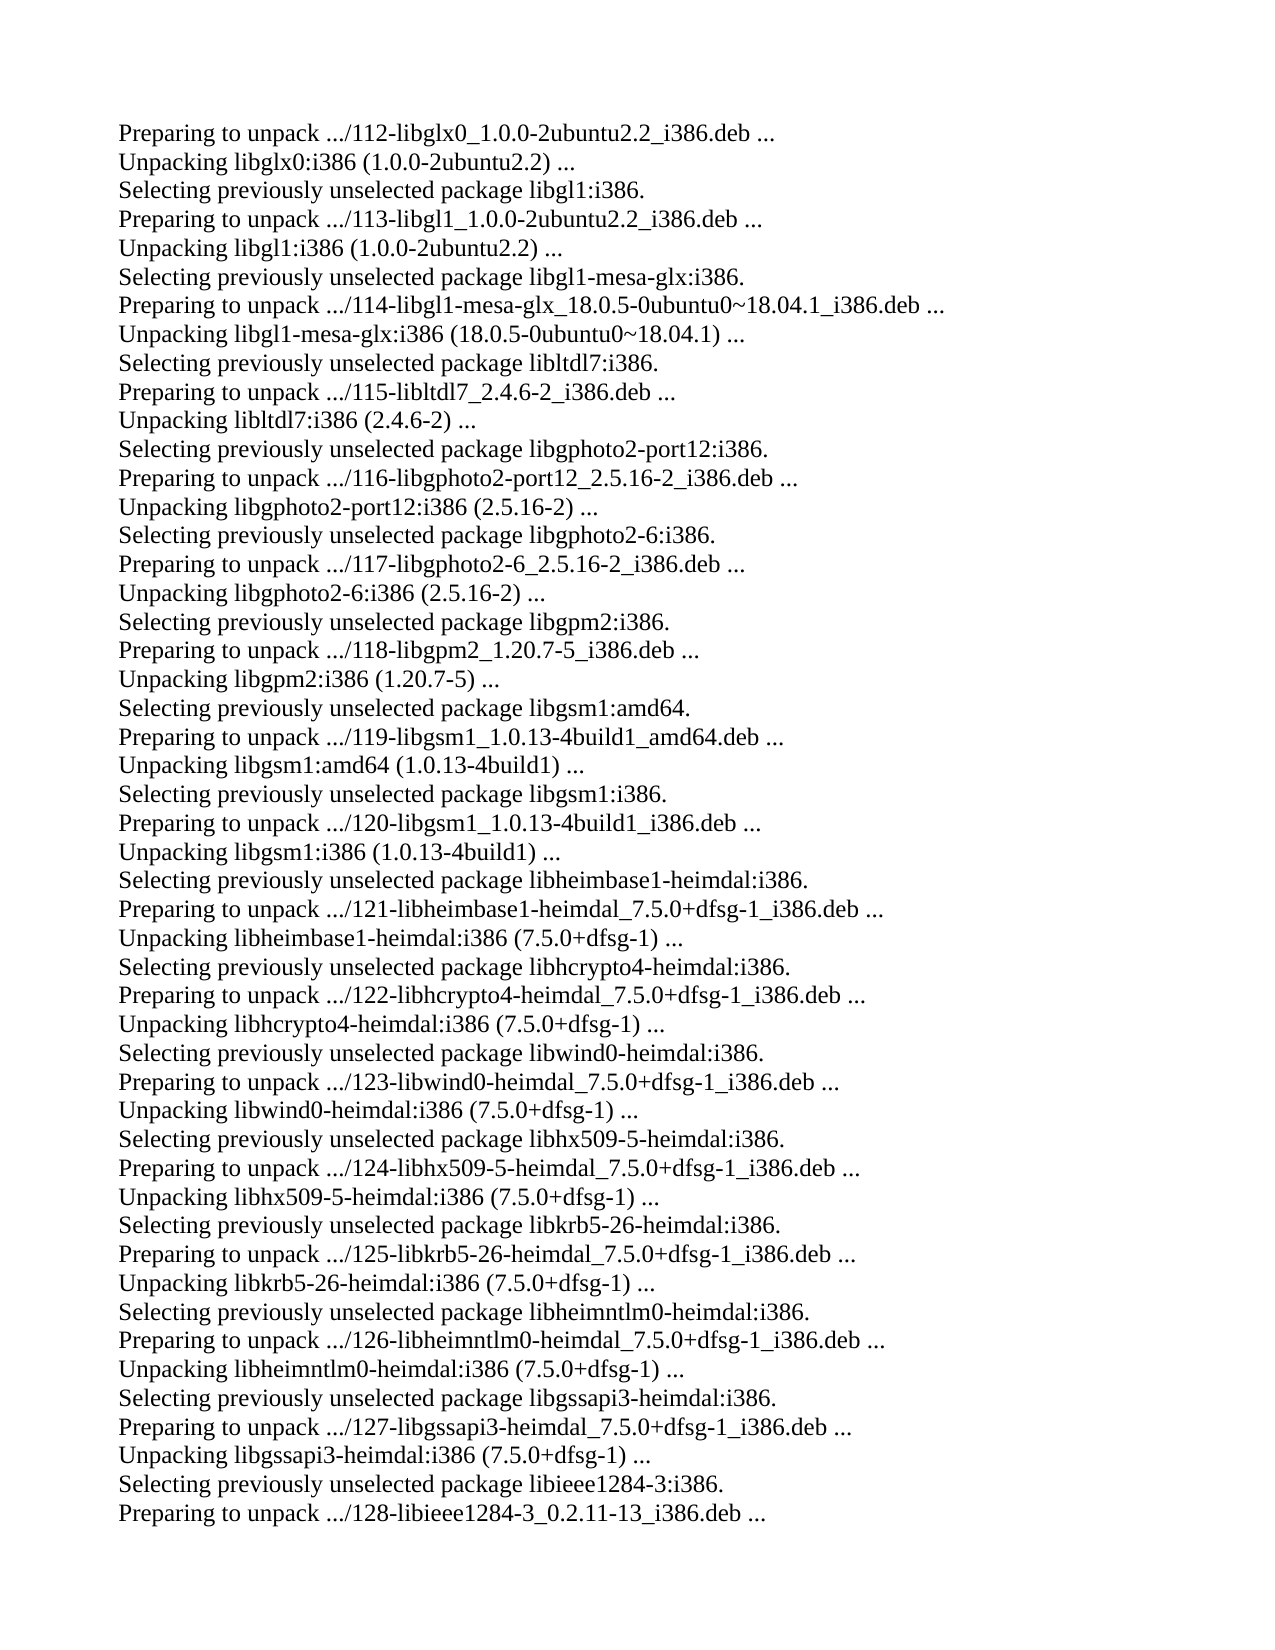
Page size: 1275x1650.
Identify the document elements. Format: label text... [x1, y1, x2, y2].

text Preparing to unpack .../120-libgsm1_1.0.13-4build1_i386.deb ... [118, 808, 1157, 837]
text Preparing to unpack .../121-libheimbase1-heimdal_7.5.0+dfsg-1_i386.deb ... [118, 894, 1157, 923]
text Preparing to unpack .../128-libieee1284-3_0.2.11-13_i386.deb ... [118, 1498, 1157, 1527]
text Preparing to unpack .../117-libgphoto2-6_2.5.16-2_i386.deb ... [118, 549, 1157, 578]
text Selecting previously unselected package libltdl7:i386. [118, 348, 1157, 377]
text Preparing to unpack .../126-libheimntlm0-heimdal_7.5.0+dfsg-1_i386.deb ... [118, 1326, 1157, 1354]
text Unpacking libgl1-mesa-glx:i386 (18.0.5-0ubuntu0~18.04.1) ... [118, 319, 1157, 348]
text Unpacking libkrb5-26-heimdal:i386 (7.5.0+dfsg-1) ... [118, 1268, 1157, 1297]
text Selecting previously unselected package libkrb5-26-heimdal:i386. [118, 1211, 1157, 1239]
text Preparing to unpack .../118-libgpm2_1.20.7-5_i386.deb ... [118, 636, 1157, 664]
text Selecting previously unselected package libgsm1:i386. [118, 779, 1157, 808]
text Selecting previously unselected package libheimbase1-heimdal:i386. [118, 866, 1157, 894]
text Selecting previously unselected package libwind0-heimdal:i386. [118, 1038, 1157, 1067]
text Preparing to unpack .../116-libgphoto2-port12_2.5.16-2_i386.deb ... [118, 463, 1157, 492]
text Unpacking libgsm1:amd64 (1.0.13-4build1) ... [118, 751, 1157, 779]
text Preparing to unpack .../112-libglx0_1.0.0-2ubuntu2.2_i386.deb ... [118, 118, 1157, 147]
text Unpacking libgsm1:i386 (1.0.13-4build1) ... [118, 837, 1157, 866]
text Preparing to unpack .../115-libltdl7_2.4.6-2_i386.deb ... [118, 377, 1157, 406]
text Preparing to unpack .../122-libhcrypto4-heimdal_7.5.0+dfsg-1_i386.deb ... [118, 981, 1157, 1009]
text Preparing to unpack .../125-libkrb5-26-heimdal_7.5.0+dfsg-1_i386.deb ... [118, 1239, 1157, 1268]
text Selecting previously unselected package libgphoto2-port12:i386. [118, 434, 1157, 463]
text Preparing to unpack .../127-libgssapi3-heimdal_7.5.0+dfsg-1_i386.deb ... [118, 1412, 1157, 1441]
text Selecting previously unselected package libgl1:i386. [118, 176, 1157, 204]
text Unpacking libwind0-heimdal:i386 (7.5.0+dfsg-1) ... [118, 1096, 1157, 1124]
text Selecting previously unselected package libgssapi3-heimdal:i386. [118, 1383, 1157, 1412]
text Unpacking libgssapi3-heimdal:i386 (7.5.0+dfsg-1) ... [118, 1441, 1157, 1469]
text Preparing to unpack .../119-libgsm1_1.0.13-4build1_amd64.deb ... [118, 722, 1157, 751]
text Unpacking libheimntlm0-heimdal:i386 (7.5.0+dfsg-1) ... [118, 1354, 1157, 1383]
text Selecting previously unselected package libgpm2:i386. [118, 607, 1157, 636]
text Unpacking libgphoto2-6:i386 (2.5.16-2) ... [118, 578, 1157, 607]
text Preparing to unpack .../113-libgl1_1.0.0-2ubuntu2.2_i386.deb ... [118, 204, 1157, 233]
text Preparing to unpack .../124-libhx509-5-heimdal_7.5.0+dfsg-1_i386.deb ... [118, 1153, 1157, 1182]
text Unpacking libltdl7:i386 (2.4.6-2) ... [118, 406, 1157, 434]
text Selecting previously unselected package libhx509-5-heimdal:i386. [118, 1124, 1157, 1153]
text Unpacking libhcrypto4-heimdal:i386 (7.5.0+dfsg-1) ... [118, 1009, 1157, 1038]
text Selecting previously unselected package libheimntlm0-heimdal:i386. [118, 1297, 1157, 1326]
text Selecting previously unselected package libgl1-mesa-glx:i386. [118, 262, 1157, 291]
text Unpacking libgl1:i386 (1.0.0-2ubuntu2.2) ... [118, 233, 1157, 262]
text Selecting previously unselected package libgphoto2-6:i386. [118, 521, 1157, 549]
text Preparing to unpack .../123-libwind0-heimdal_7.5.0+dfsg-1_i386.deb ... [118, 1067, 1157, 1096]
text Preparing to unpack .../114-libgl1-mesa-glx_18.0.5-0ubuntu0~18.04.1_i386.deb ... [118, 291, 1157, 319]
text Unpacking libheimbase1-heimdal:i386 (7.5.0+dfsg-1) ... [118, 923, 1157, 952]
text Unpacking libglx0:i386 (1.0.0-2ubuntu2.2) ... [118, 147, 1157, 176]
text Selecting previously unselected package libieee1284-3:i386. [118, 1469, 1157, 1498]
text Unpacking libgphoto2-port12:i386 (2.5.16-2) ... [118, 492, 1157, 521]
text Selecting previously unselected package libhcrypto4-heimdal:i386. [118, 952, 1157, 981]
text Unpacking libhx509-5-heimdal:i386 (7.5.0+dfsg-1) ... [118, 1182, 1157, 1211]
text Unpacking libgpm2:i386 (1.20.7-5) ... [118, 664, 1157, 693]
text Selecting previously unselected package libgsm1:amd64. [118, 693, 1157, 722]
